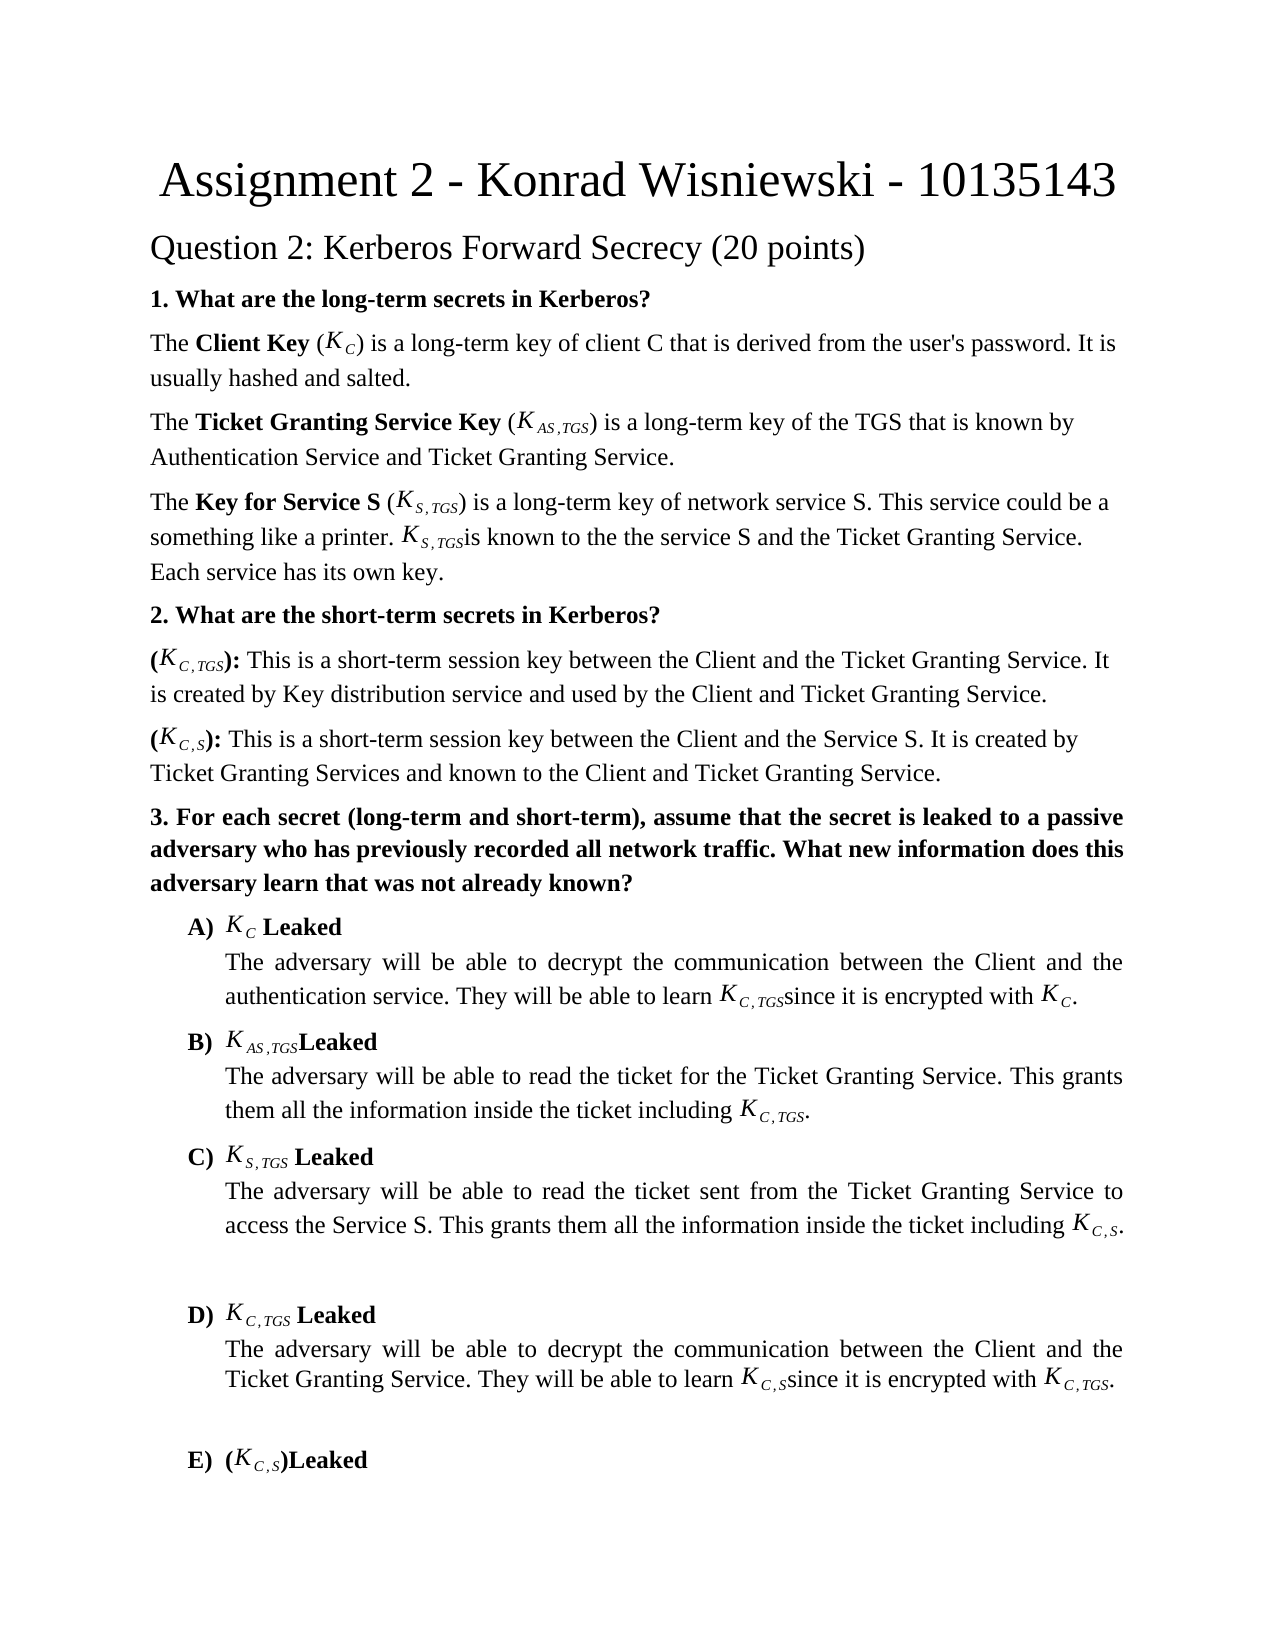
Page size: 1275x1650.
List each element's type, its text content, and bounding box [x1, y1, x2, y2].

text The adversary will be able to decrypt the communication between the Client and the authentication service. They will be able to learn since it is encrypted with . [225, 947, 1125, 1011]
list Leaked [187, 1026, 1125, 1057]
list Leaked [187, 1140, 1125, 1172]
text 3. For each secret (long-term and short-term), assume that the secret is leaked to a passive adversary who has previously recorded all network traffic. What new information does this adversary learn that was not already known? [150, 802, 1125, 896]
text The Ticket Granting Service Key () is a long-term key of the TGS that is known by Authentication Service and Ticket Granting Service. [150, 406, 1125, 471]
text The Key for Service S () is a long-term key of network service S. This service could be a something like a printer. is known to the the service S and the Ticket Granting Service. Each service has its own key. [150, 485, 1125, 585]
text (): This is a short-term session key between the Client and the Ticket Granting Service. It is created by Key distribution service and used by the Client and Ticket Granting Service. [150, 643, 1125, 708]
list Leaked [187, 1298, 1125, 1330]
list ()Leaked [187, 1444, 1125, 1475]
text Question 2: Kerberos Forward Secrecy (20 points) [150, 226, 1125, 267]
text (): This is a short-term session key between the Client and the Service S. It is created by Ticket Granting Services and known to the Client and Ticket Granting Service. [150, 722, 1125, 787]
text Assignment 2 - Konrad Wisniewski - 10135143 [150, 150, 1125, 207]
text The adversary will be able to decrypt the communication between the Client and the Ticket Granting Service. They will be able to learn since it is encrypted with . [225, 1334, 1125, 1394]
text 2. What are the short-term secrets in Kerberos? [150, 600, 1125, 629]
text The adversary will be able to read the ticket sent from the Ticket Granting Service to access the Service S. This grants them all the information inside the ticket including . [225, 1176, 1125, 1240]
list Leaked [187, 911, 1125, 942]
text The Client Key () is a long-term key of client C that is derived from the user's password. It is usually hashed and salted. [150, 327, 1125, 392]
text The adversary will be able to read the ticket for the Ticket Granting Service. This grants them all the information inside the ticket including . [225, 1061, 1125, 1126]
text 1. What are the long-term secrets in Kerberos? [150, 284, 1125, 312]
